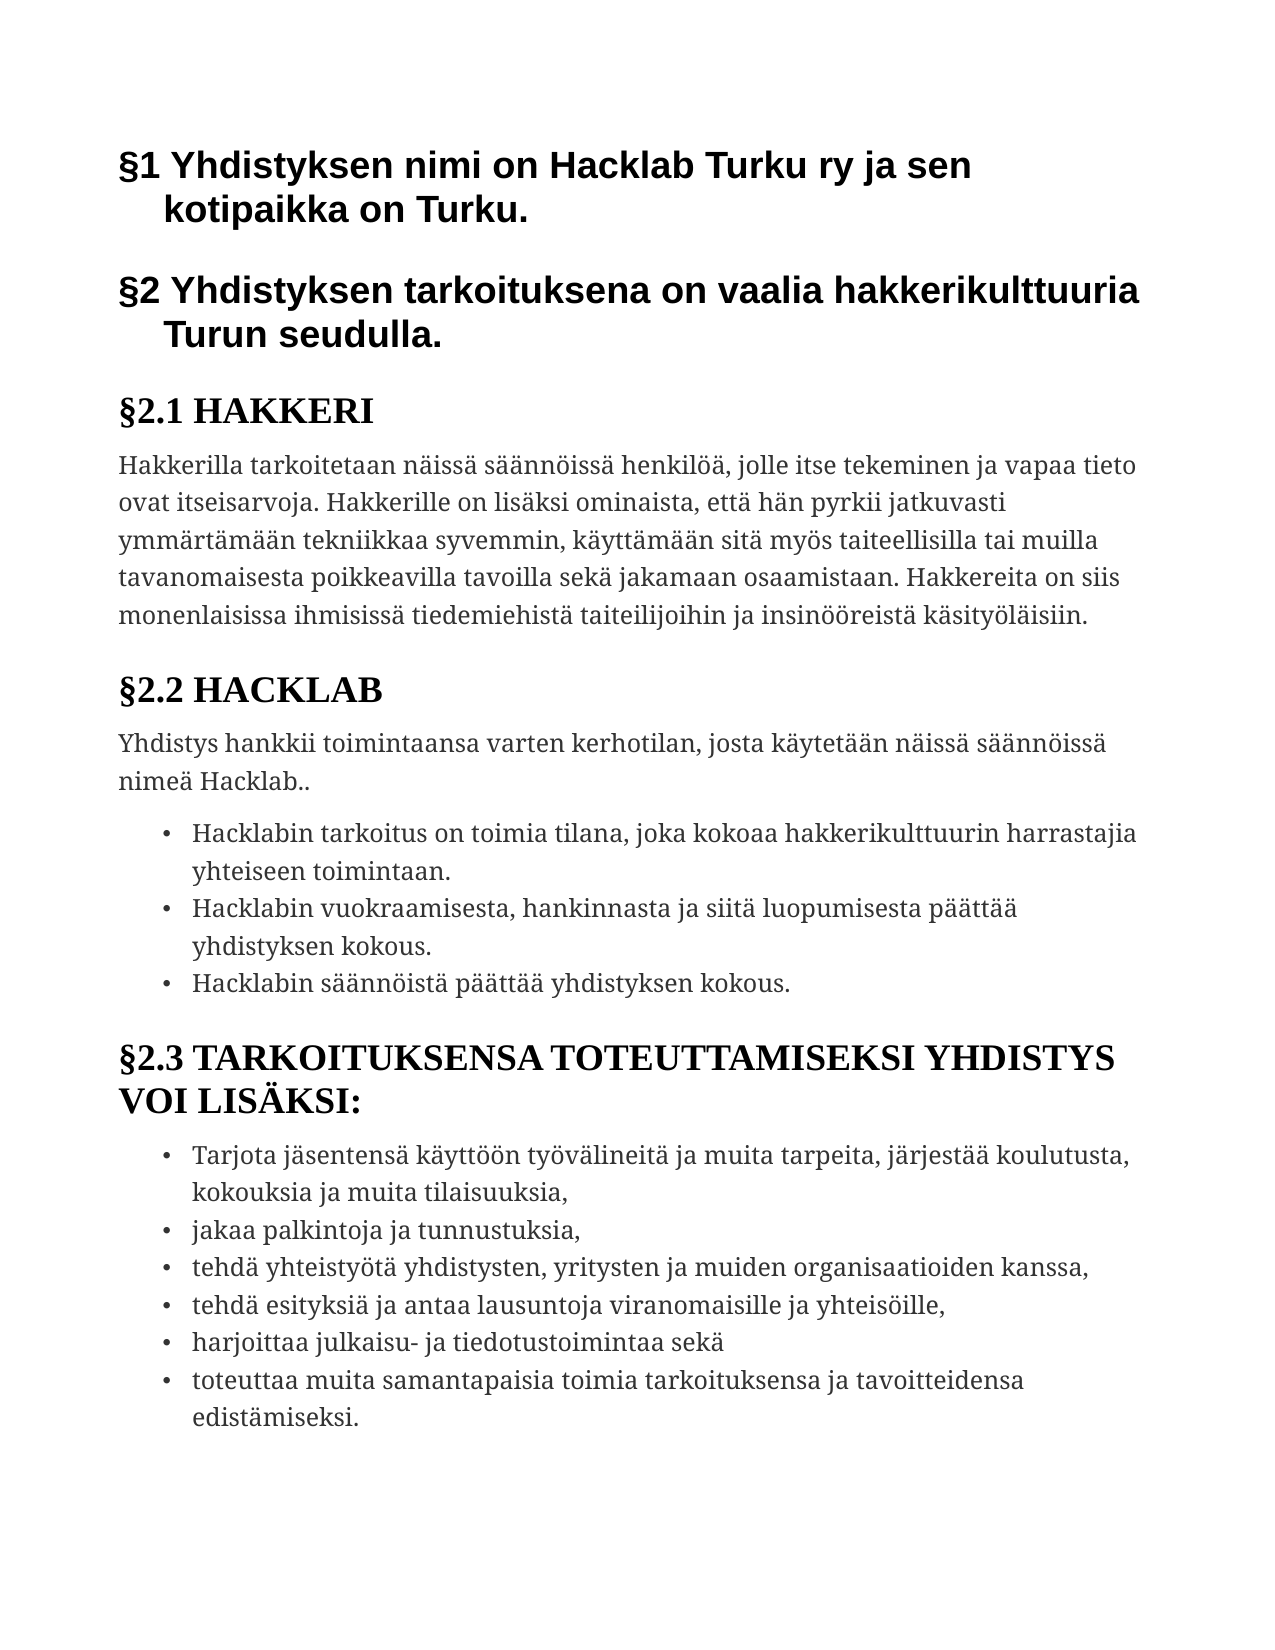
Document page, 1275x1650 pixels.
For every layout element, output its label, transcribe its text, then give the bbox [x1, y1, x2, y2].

list Tarjota jäsentensä käyttöön työvälineitä ja muita tarpeita, järjestää koulutusta, kokouksia ja muita tilaisuuksia, [162, 1134, 1157, 1209]
list tehdä yhteistyötä yhdistysten, yritysten ja muiden organisaatioiden kanssa, [162, 1246, 1157, 1284]
subtitle §2.2 HACKLAB [118, 667, 1157, 710]
list Hacklabin säännöistä päättää yhdistyksen kokous. [162, 962, 1157, 1000]
text Yhdistys hankkii toimintaansa varten kerhotilan, josta käytetään näissä säännöissä nimeä Hacklab.. [118, 723, 1157, 798]
subtitle §2.1 HAKKERI [118, 388, 1157, 432]
text Hakkerilla tarkoitetaan näissä säännöissä henkilöä, jolle itse tekeminen ja vapaa tieto ovat itseisarvoja. Hakkerille on lisäksi ominaista, että hän pyrkii jatkuvasti ymmärtämään tekniikkaa syvemmin, käyttämään sitä myös taiteellisilla tai muilla tavanomaisesta poikkeavilla tavoilla sekä jakamaan osaamistaan. Hakkereita on siis monenlaisissa ihmisissä tiedemiehistä taiteilijoihin ja insinööreistä käsityöläisiin. [118, 444, 1157, 632]
list tehdä esityksiä ja antaa lausuntoja viranomaisille ja yhteisöille, [162, 1284, 1157, 1321]
subtitle §1 Yhdistyksen nimi on Hacklab Turku ry ja sen kotipaikka on Turku. [118, 143, 1157, 230]
list Hacklabin vuokraamisesta, hankinnasta ja siitä luopumisesta päättää yhdistyksen kokous. [162, 887, 1157, 962]
subtitle §2 Yhdistyksen tarkoituksena on vaalia hakkerikulttuuria Turun seudulla. [118, 268, 1157, 355]
list Hacklabin tarkoitus on toimia tilana, joka kokoaa hakkerikulttuurin harrastajia yhteiseen toimintaan. [162, 812, 1157, 887]
list harjoittaa julkaisu- ja tiedotustoimintaa sekä [162, 1321, 1157, 1359]
subtitle §2.3 TARKOITUKSENSA TOTEUTTAMISEKSI YHDISTYS VOI LISÄKSI: [118, 1035, 1157, 1121]
list toteuttaa muita samantapaisia toimia tarkoituksensa ja tavoitteidensa edistämiseksi. [162, 1359, 1157, 1434]
list jakaa palkintoja ja tunnustuksia, [162, 1209, 1157, 1246]
